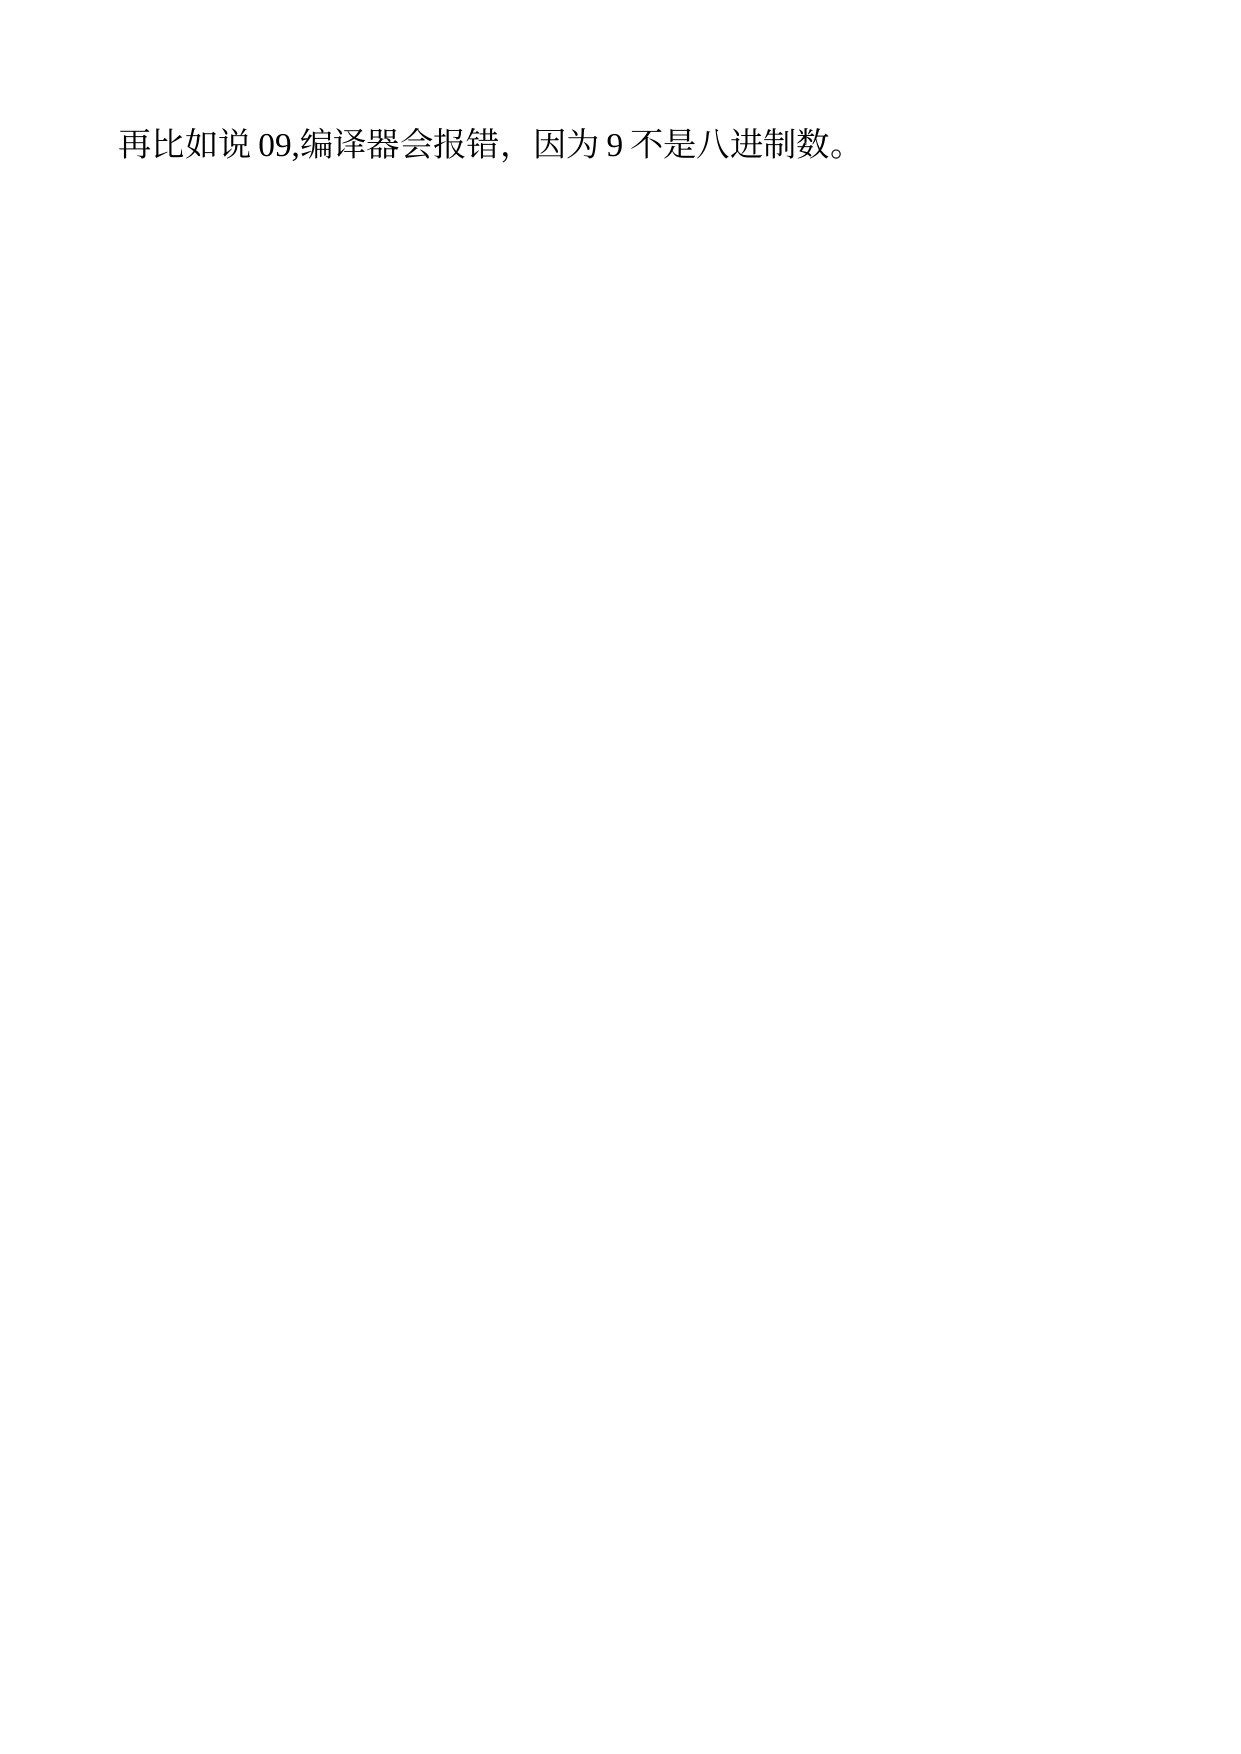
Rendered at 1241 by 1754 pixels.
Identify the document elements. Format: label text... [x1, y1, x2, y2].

text 再比如说09,编译器会报错，因为9不是八进制数。 [118, 118, 1122, 166]
